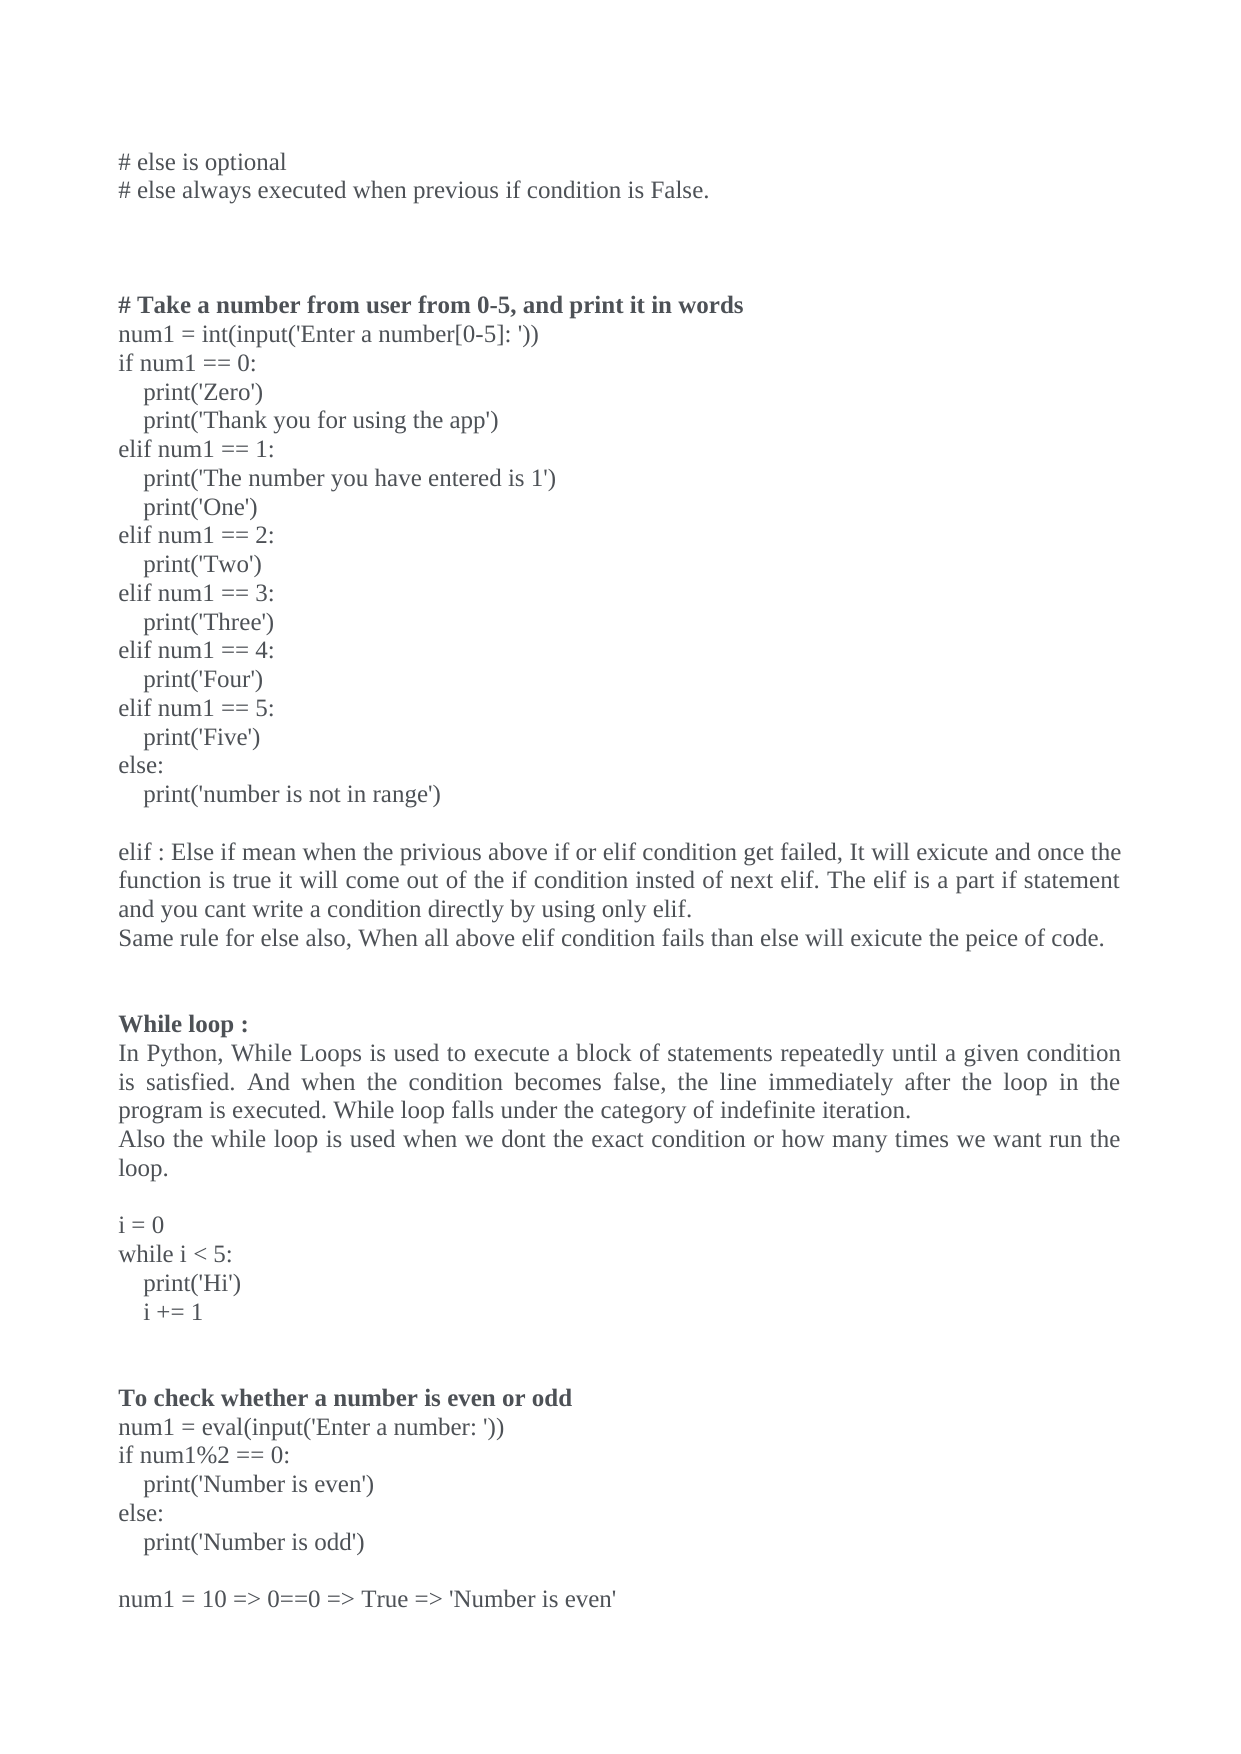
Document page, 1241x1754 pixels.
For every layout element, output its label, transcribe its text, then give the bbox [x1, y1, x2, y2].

text elif num1 == 1: [118, 434, 1122, 463]
text elif : Else if mean when the privious above if or elif condition get failed, It will exicute and once the function is true it will come out of the if condition insted of next elif. The elif is a part if statement and you cant write a condition directly by using only elif. [118, 837, 1122, 923]
text While loop : [118, 1009, 1122, 1038]
text while i < 5: [118, 1239, 1122, 1268]
text Also the while loop is used when we dont the exact condition or how many times we want run the loop. [118, 1124, 1122, 1182]
text print('Two') [118, 549, 1122, 578]
text if num1%2 == 0: [118, 1441, 1122, 1469]
text i = 0 [118, 1211, 1122, 1239]
text # else always executed when previous if condition is False. [118, 176, 1122, 204]
text elif num1 == 3: [118, 578, 1122, 607]
text i += 1 [118, 1297, 1122, 1326]
text print('Three') [118, 607, 1122, 636]
text num1 = int(input('Enter a number[0-5]: ')) [118, 319, 1122, 348]
text In Python, While Loops is used to execute a block of statements repeatedly until a given condition is satisfied. And when the condition becomes false, the line immediately after the loop in the program is executed. While loop falls under the category of indefinite iteration. [118, 1038, 1122, 1124]
text print('Number is odd') [118, 1527, 1122, 1556]
text elif num1 == 4: [118, 636, 1122, 664]
text print('Four') [118, 664, 1122, 693]
text num1 = eval(input('Enter a number: ')) [118, 1412, 1122, 1441]
text # Take a number from user from 0-5, and print it in words [118, 291, 1122, 319]
text elif num1 == 5: [118, 693, 1122, 722]
text To check whether a number is even or odd [118, 1383, 1122, 1412]
text print('number is not in range') [118, 779, 1122, 808]
text # else is optional [118, 147, 1122, 176]
text print('Five') [118, 722, 1122, 751]
text print('Zero') [118, 377, 1122, 406]
text print('Number is even') [118, 1469, 1122, 1498]
text print('Hi') [118, 1268, 1122, 1297]
text print('The number you have entered is 1') [118, 463, 1122, 492]
text if num1 == 0: [118, 348, 1122, 377]
text elif num1 == 2: [118, 521, 1122, 549]
text Same rule for else also, When all above elif condition fails than else will exicute the peice of code. [118, 923, 1122, 952]
text else: [118, 751, 1122, 779]
text print('One') [118, 492, 1122, 521]
text else: [118, 1498, 1122, 1527]
text print('Thank you for using the app') [118, 406, 1122, 434]
text num1 = 10 => 0==0 => True => 'Number is even' [118, 1584, 1122, 1613]
